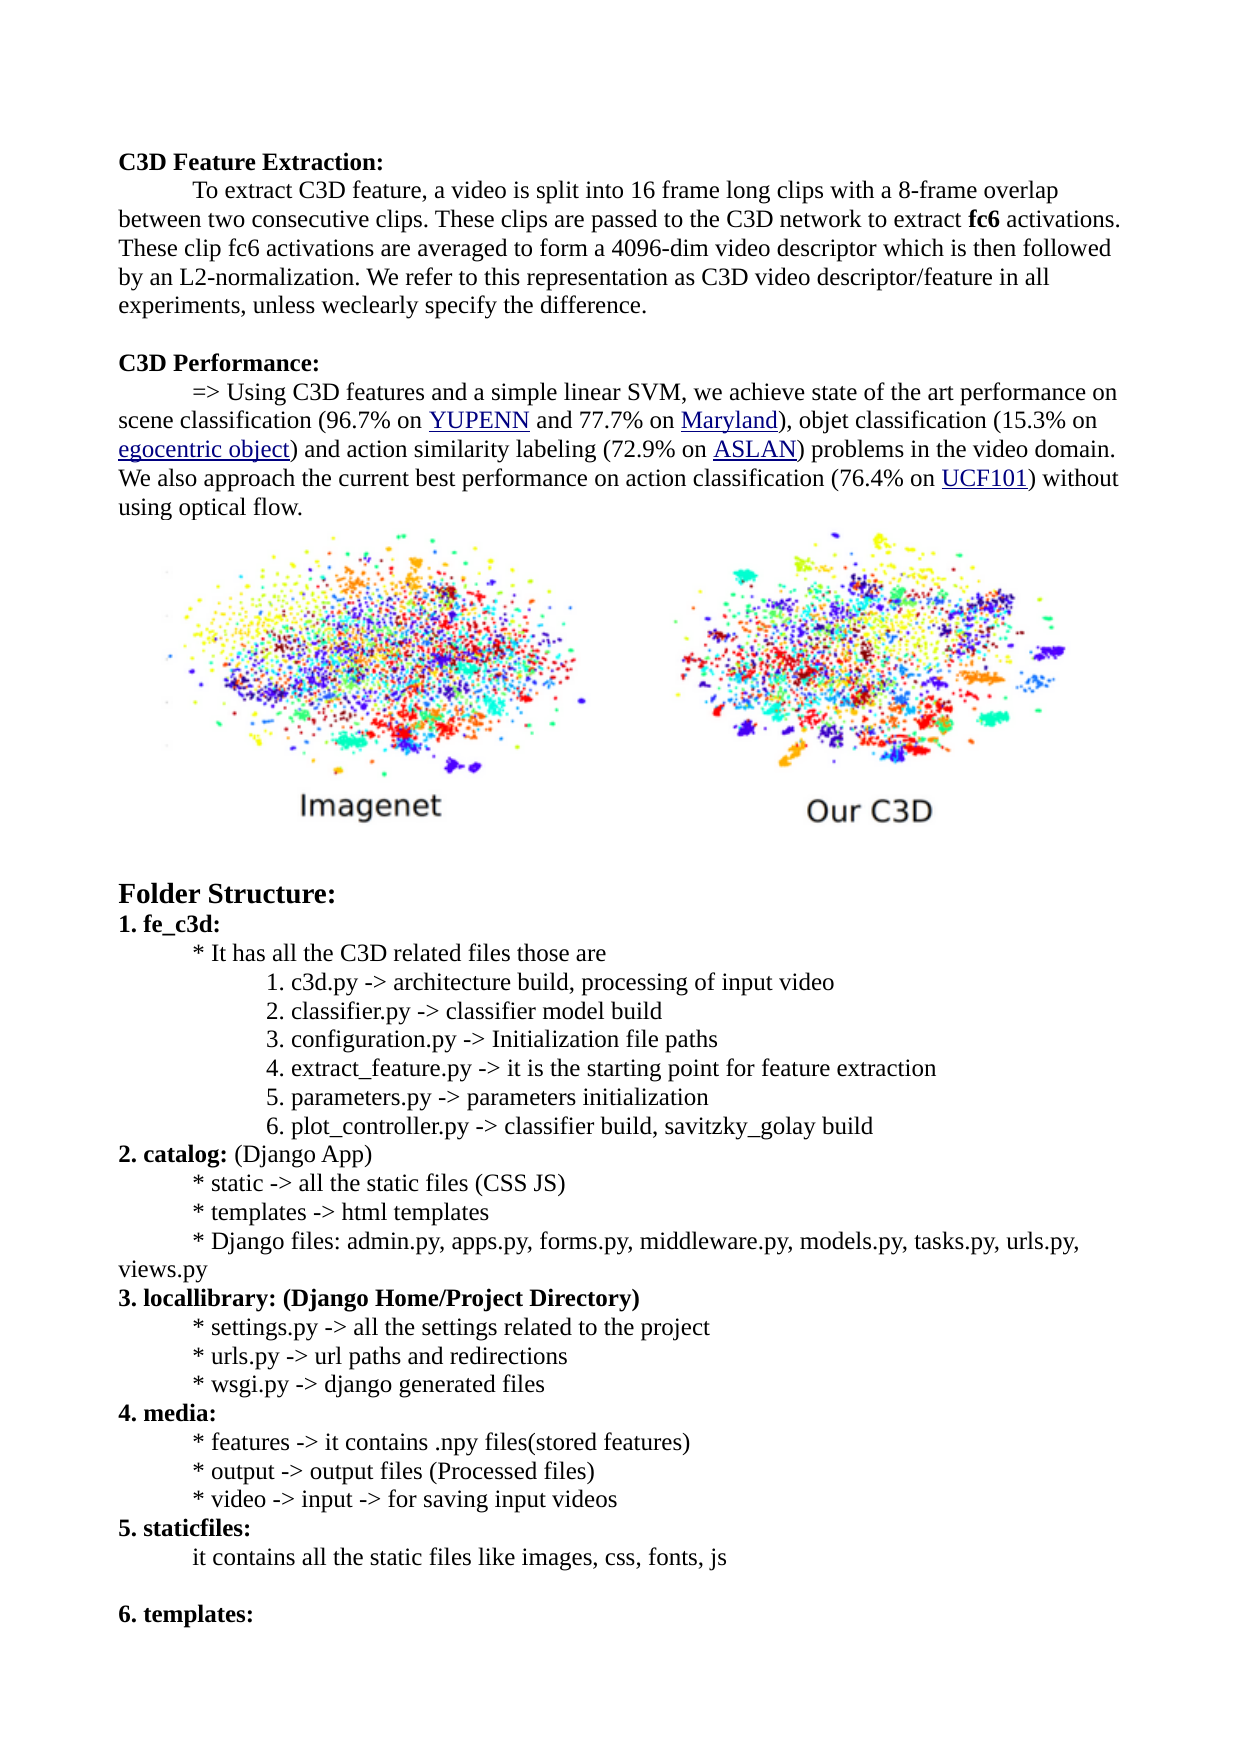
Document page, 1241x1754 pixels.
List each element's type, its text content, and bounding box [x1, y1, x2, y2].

text * features -> it contains .npy files(stored features) [118, 1427, 1122, 1456]
text 5. staticfiles: [118, 1513, 1122, 1542]
text * static -> all the static files (CSS JS) [118, 1168, 1122, 1197]
text * wsgi.py -> django generated files [118, 1369, 1122, 1398]
text 1. c3d.py -> architecture build, processing of input video [118, 967, 1122, 996]
text it contains all the static files like images, css, fonts, js [118, 1542, 1122, 1571]
text 5. parameters.py -> parameters initialization [118, 1082, 1122, 1111]
text C3D Performance: [118, 348, 1122, 377]
text 6. plot_controller.py -> classifier build, savitzky_golay build [118, 1111, 1122, 1139]
text 4. media: [118, 1398, 1122, 1427]
text 3. locallibrary: (Django Home/Project Directory) [118, 1283, 1122, 1312]
text * Django files: admin.py, apps.py, forms.py, middleware.py, models.py, tasks.py, urls.py, views.py [118, 1226, 1122, 1283]
text * output -> output files (Processed files) [118, 1456, 1122, 1484]
text 2. classifier.py -> classifier model build [118, 996, 1122, 1024]
text * templates -> html templates [118, 1197, 1122, 1226]
picture [151, 520, 1089, 848]
text * video -> input -> for saving input videos [118, 1484, 1122, 1513]
text 4. extract_feature.py -> it is the starting point for feature extraction [118, 1053, 1122, 1082]
text 1. fe_c3d: [118, 909, 1122, 938]
text 2. catalog: (Django App) [118, 1139, 1122, 1168]
text => Using C3D features and a simple linear SVM, we achieve state of the art performance on scene classification (96.7% on YUPENN and 77.7% on Maryland), objet classification (15.3% on egocentric object) and action similarity labeling (72.9% on ASLAN) problems in the video domain. We also approach the current best performance on action classification (76.4% on UCF101) without using optical flow. [118, 377, 1122, 521]
text * It has all the C3D related files those are [118, 938, 1122, 967]
text * settings.py -> all the settings related to the project [118, 1312, 1122, 1341]
text * urls.py -> url paths and redirections [118, 1341, 1122, 1369]
text C3D Feature Extraction: [118, 147, 1122, 176]
text To extract C3D feature, a video is split into 16 frame long clips with a 8-frame overlap between two consecutive clips. These clips are passed to the C3D network to extract fc6 activations. These clip fc6 activations are averaged to form a 4096-dim video descriptor which is then followed by an L2-normalization. We refer to this representation as C3D video descriptor/feature in all experiments, unless weclearly specify the difference. [118, 176, 1122, 319]
text 6. templates: [118, 1599, 1122, 1628]
text 3. configuration.py -> Initialization file paths [118, 1024, 1122, 1053]
text Folder Structure: [118, 876, 1122, 909]
